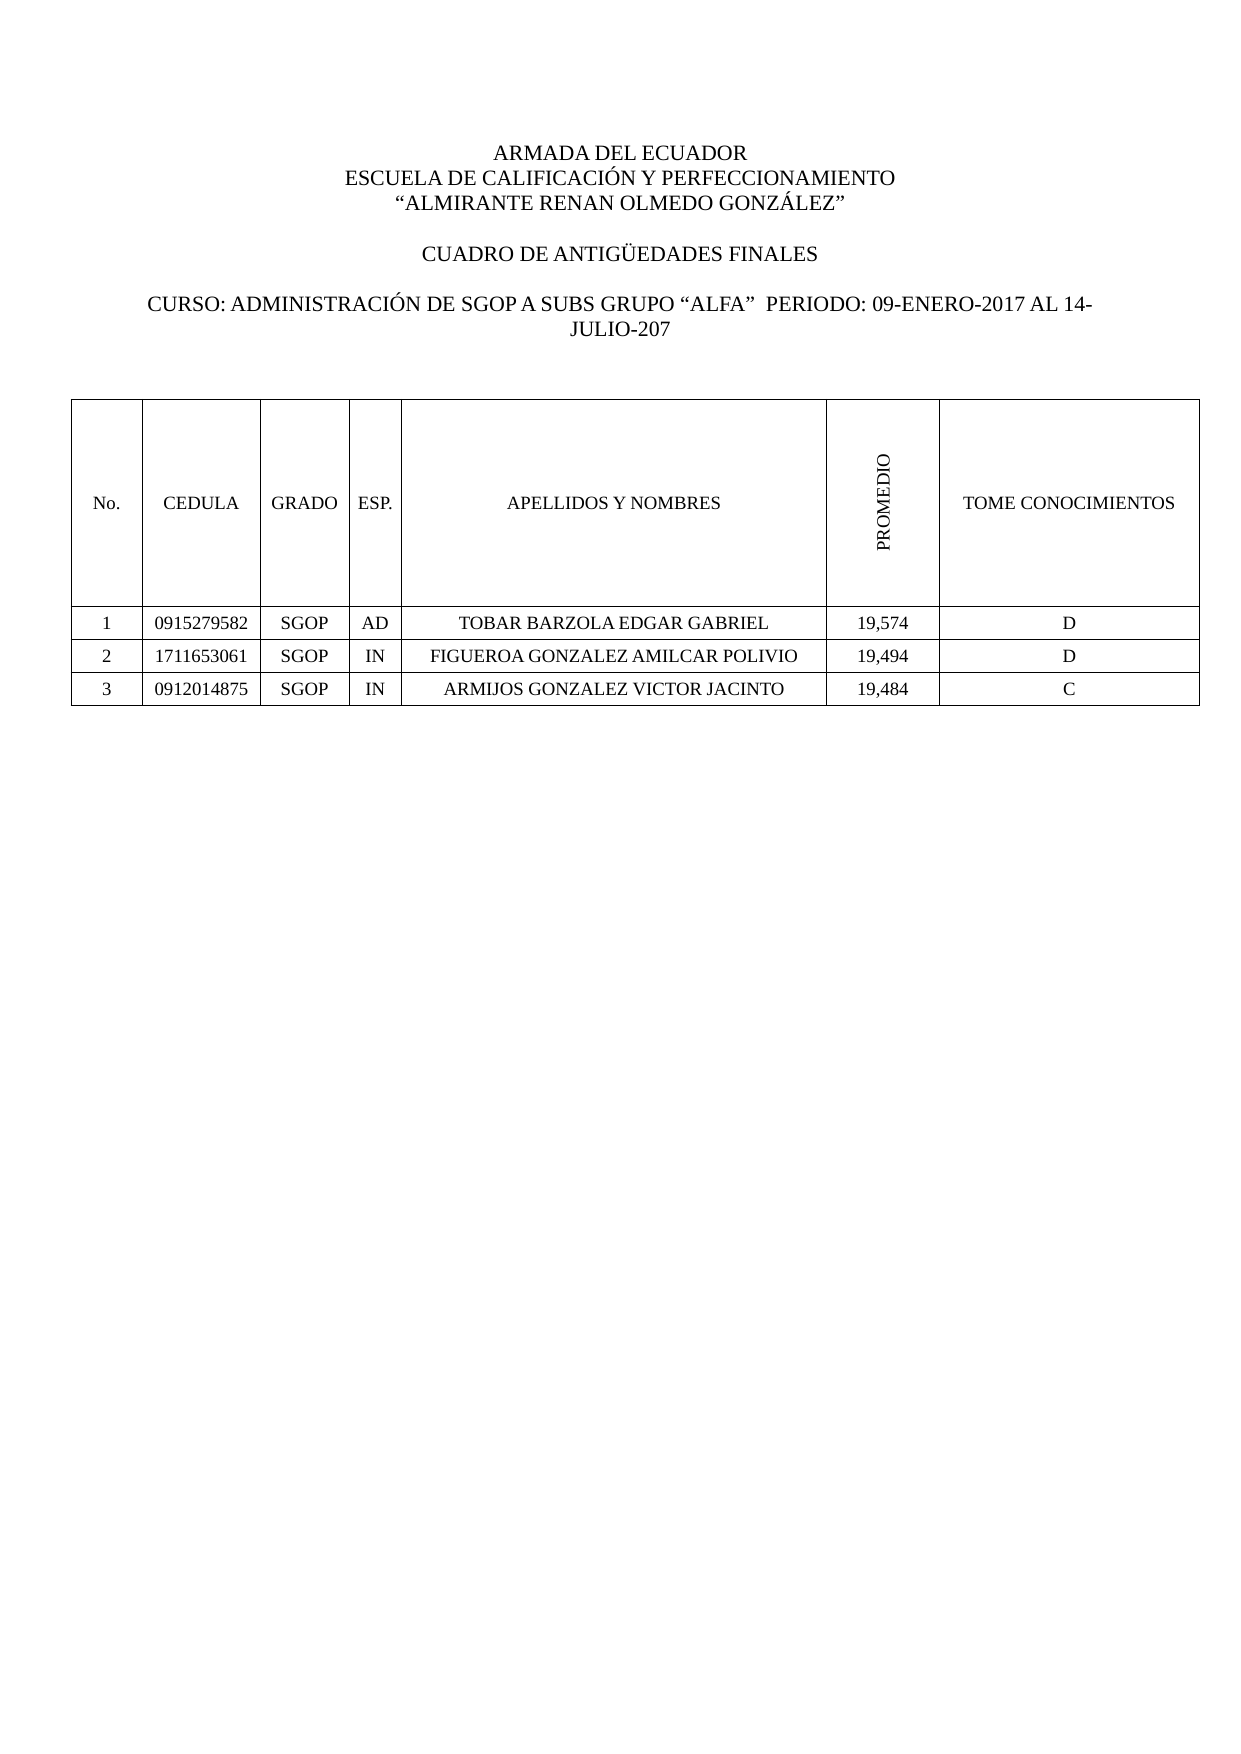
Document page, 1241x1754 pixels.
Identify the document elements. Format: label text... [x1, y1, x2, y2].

text CURSO: ADMINISTRACIÓN DE SGOP A SUBS GRUPO “ALFA” PERIODO: 09-ENERO-2017 AL 14-JULIO-207 [118, 291, 1122, 341]
table_header TOME CONOCIMIENTOS [940, 400, 1199, 606]
text ARMADA DEL ECUADOR [118, 140, 1122, 165]
table_header CEDULA [143, 400, 260, 606]
text “ALMIRANTE RENAN OLMEDO GONZÁLEZ” [118, 190, 1122, 215]
table_cell 0915279582 [143, 607, 260, 639]
table_cell 1711653061 [143, 640, 260, 672]
table_cell D [940, 640, 1199, 672]
table_cell 19,494 [827, 640, 939, 672]
table_cell AD [350, 607, 401, 639]
table_cell SGOP [261, 673, 349, 705]
table_cell IN [350, 640, 401, 672]
table_cell FIGUEROA GONZALEZ AMILCAR POLIVIO [402, 640, 826, 672]
table_header No. [72, 400, 142, 606]
table_cell 19,574 [827, 607, 939, 639]
table_header GRADO [261, 400, 349, 606]
text ESCUELA DE CALIFICACIÓN Y PERFECCIONAMIENTO [118, 165, 1122, 190]
table_header ESP. [350, 400, 401, 606]
table_cell IN [350, 673, 401, 705]
table_cell TOBAR BARZOLA EDGAR GABRIEL [402, 607, 826, 639]
table_cell ARMIJOS GONZALEZ VICTOR JACINTO [402, 673, 826, 705]
table_cell 0912014875 [143, 673, 260, 705]
text CUADRO DE ANTIGÜEDADES FINALES [118, 241, 1122, 266]
table_cell 2 [72, 640, 142, 672]
table_cell 3 [72, 673, 142, 705]
table_header PROMEDIO [827, 400, 939, 606]
table_cell C [940, 673, 1199, 705]
table_cell SGOP [261, 607, 349, 639]
table_cell D [940, 607, 1199, 639]
table_cell 19,484 [827, 673, 939, 705]
table_header APELLIDOS Y NOMBRES [402, 400, 826, 606]
table_cell SGOP [261, 640, 349, 672]
table_cell 1 [72, 607, 142, 639]
